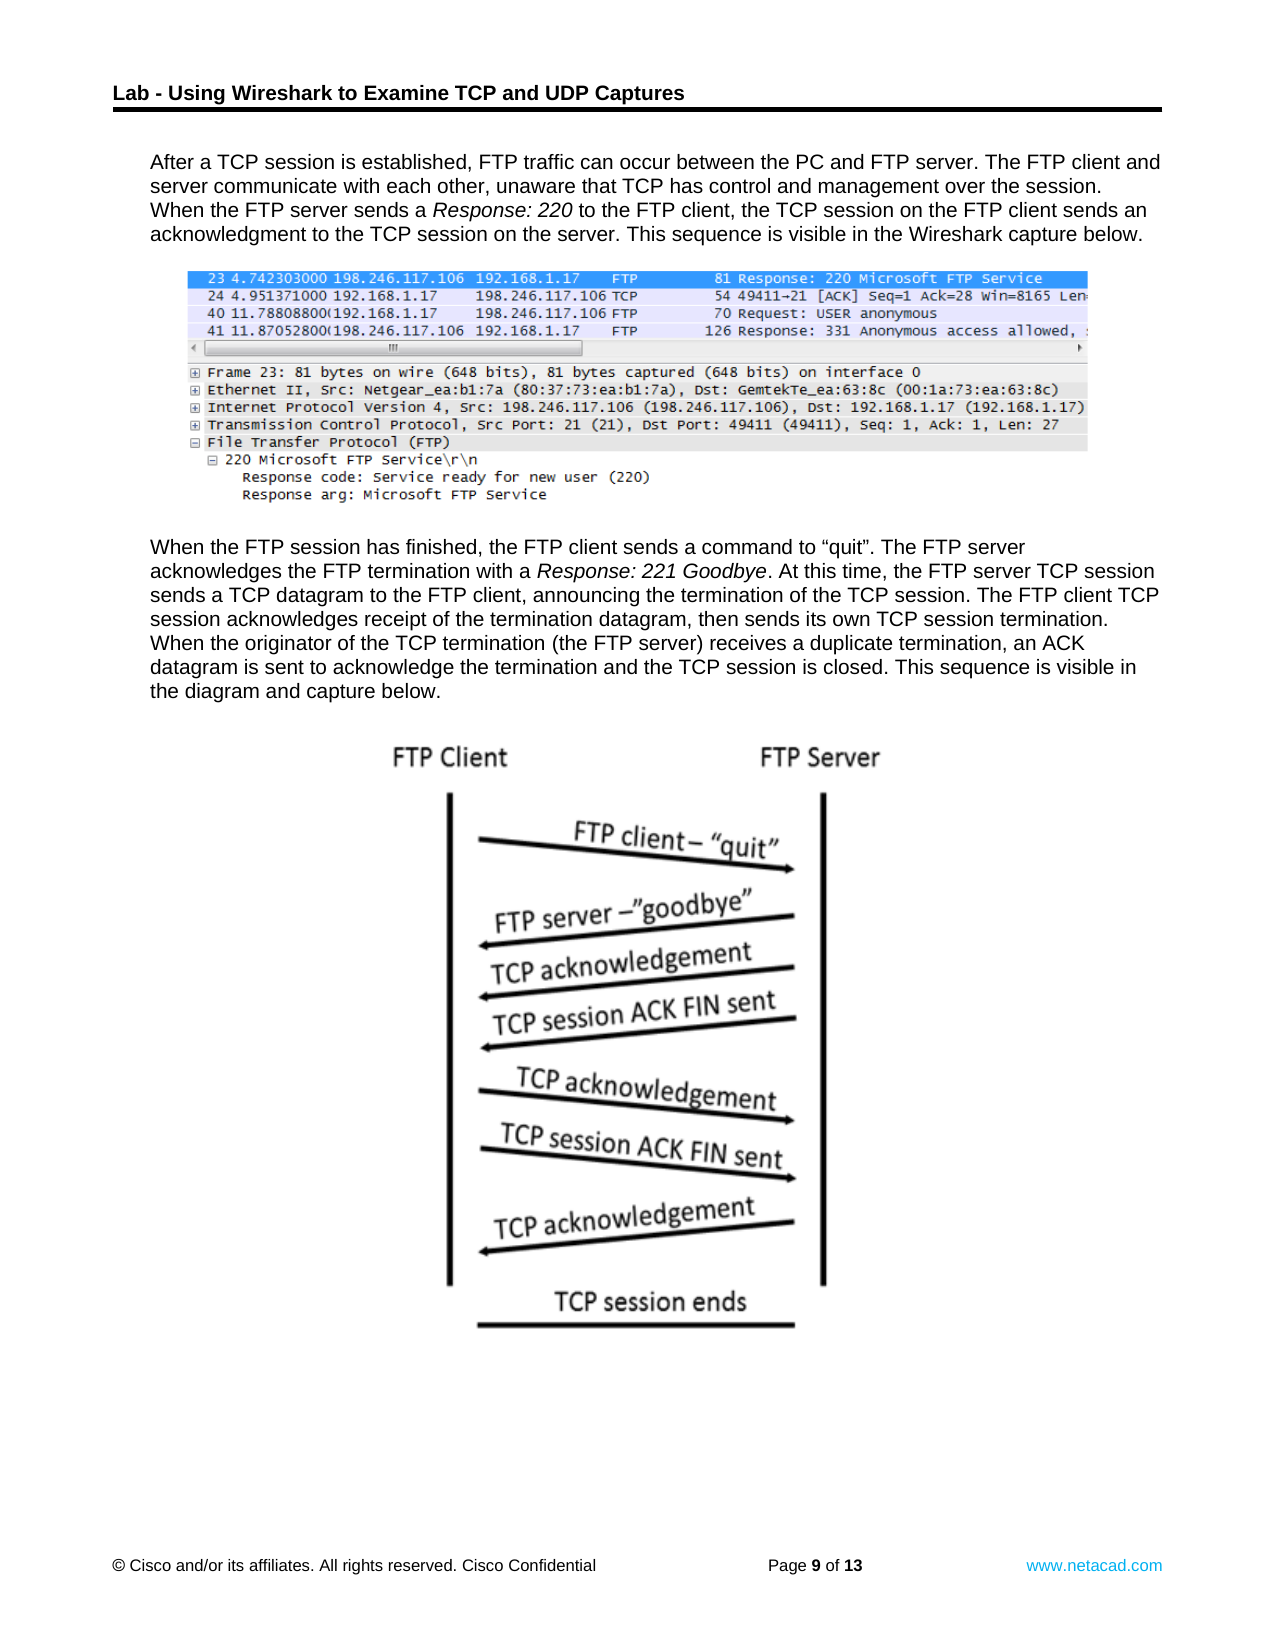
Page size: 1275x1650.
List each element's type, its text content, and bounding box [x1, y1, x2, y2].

text When the FTP session has finished, the FTP client sends a command to “quit”. The FTP server acknowledges the FTP termination with a Response: 221 Goodbye. At this time, the FTP server TCP session sends a TCP datagram to the FTP client, announcing the termination of the TCP session. The FTP client TCP session acknowledges receipt of the termination datagram, then sends its own TCP session termination. When the originator of the TCP termination (the FTP server) receives a duplicate termination, an ACK datagram is sent to acknowledge the termination and the TCP session is closed. This sequence is visible in the diagram and capture below. [150, 535, 1162, 703]
text After a TCP session is established, FTP traffic can occur between the PC and FTP server. The FTP client and server communicate with each other, unaware that TCP has control and management over the session. When the FTP server sends a Response: 220 to the FTP client, the TCP session on the FTP client sends an acknowledgment to the TCP session on the server. This sequence is visible in the Wireshark capture below. [150, 150, 1162, 246]
picture [187, 270, 1088, 507]
